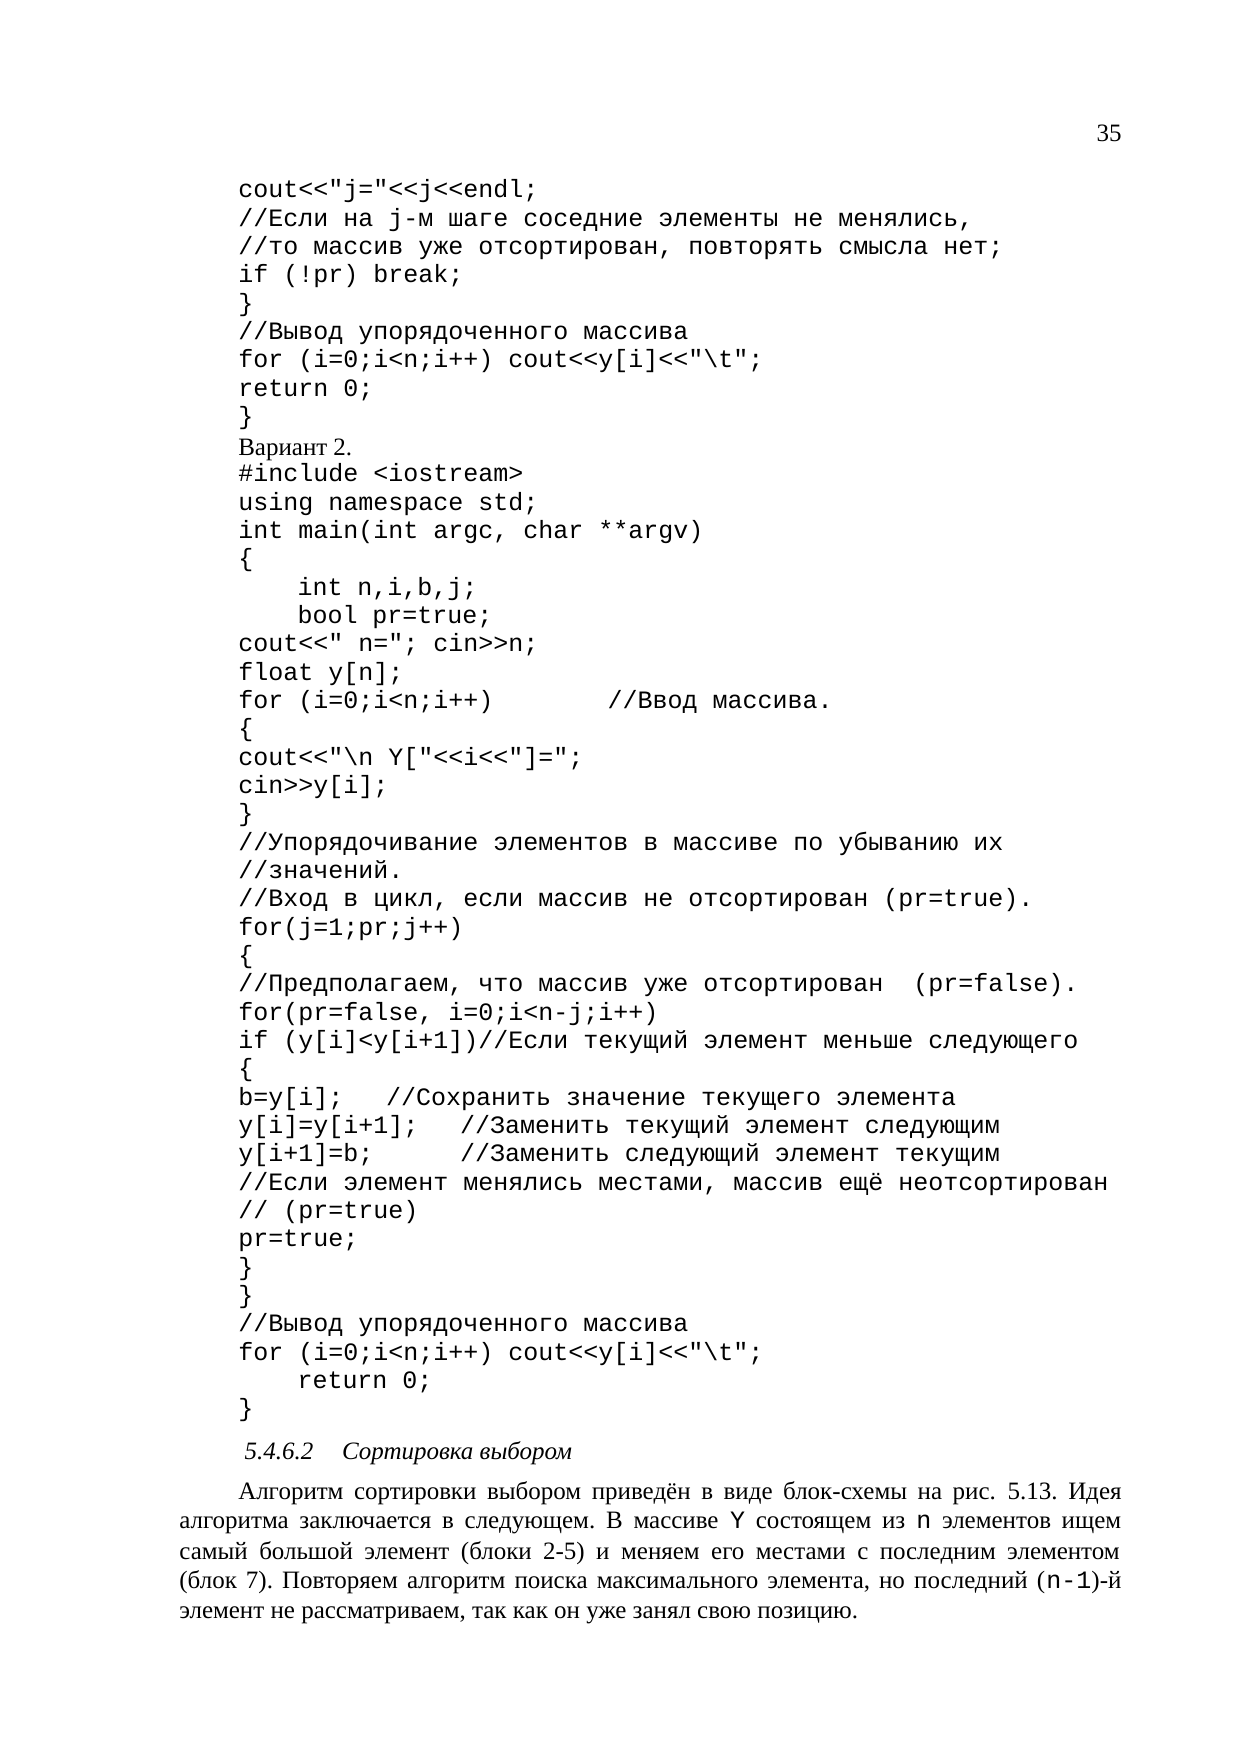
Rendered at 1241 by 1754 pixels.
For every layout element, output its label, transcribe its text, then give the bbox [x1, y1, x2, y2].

text if (y[i]<y[i+1])//Если текущий элемент меньше следующего [238, 1027, 1121, 1056]
text for(pr=false, i=0;i<n-j;i++) [238, 999, 1121, 1027]
text int n,i,b,j; [238, 574, 1121, 602]
text //Вход в цикл, если массив не отсортирован (pr=true). [238, 886, 1121, 914]
text cout<<" n="; cin>>n; [238, 631, 1121, 659]
text return 0; [238, 1367, 1121, 1396]
text //Упорядочивание элементов в массиве по убыванию их [238, 829, 1121, 857]
text } [238, 801, 1121, 829]
text float y[n]; [238, 659, 1121, 687]
text Алгоритм сортировки выбором приведён в виде блок-схемы на рис. 5.13. Идея алгоритма заключается в следующем. В массиве Y состоящем из n элементов ищем самый большой элемент (блоки 2-5) и меняем его местами с последним элементом (блок 7). Повторяем алгоритм поиска максимального элемента, но последний (n-1)-й элемент не рассматриваем, так как он уже занял свою позицию. [179, 1476, 1121, 1624]
text //то массив уже отсортирован, повторять смысла нет; [238, 234, 1121, 262]
text for (i=0;i<n;i++) cout<<y[i]<<"\t"; [238, 347, 1121, 375]
text for (i=0;i<n;i++) cout<<y[i]<<"\t"; [238, 1339, 1121, 1367]
text //Вывод упорядоченного массива [238, 1311, 1121, 1339]
text #include <iostream> [238, 461, 1121, 489]
text { [238, 1056, 1121, 1084]
text //Предполагаем, что массив уже отсортирован (pr=false). [238, 971, 1121, 999]
text return 0; [238, 375, 1121, 404]
text //Если элемент менялись местами, массив ещё неотсортирован [238, 1169, 1121, 1197]
text //значений. [238, 857, 1121, 886]
text pr=true; [238, 1226, 1121, 1254]
text for(j=1;pr;j++) [238, 914, 1121, 942]
text for (i=0;i<n;i++) //Ввод массива. [238, 687, 1121, 716]
text } [238, 1396, 1121, 1424]
text cout<<"\n Y["<<i<<"]="; [238, 744, 1121, 772]
text if (!pr) break; [238, 262, 1121, 290]
text //Вывод упорядоченного массива [238, 319, 1121, 347]
text } [238, 404, 1121, 432]
subtitle Сортировка выбором [179, 1436, 1121, 1465]
text cout<<"j="<<j<<endl; [238, 177, 1121, 205]
text //Если на j-м шаге соседние элементы не менялись, [238, 205, 1121, 234]
text bool pr=true; [238, 602, 1121, 631]
text y[i+1]=b; //Заменить следующий элемент текущим [238, 1141, 1121, 1169]
text Вариант 2. [179, 432, 1121, 461]
text cin>>y[i]; [238, 772, 1121, 801]
text } [238, 1254, 1121, 1282]
text using namespace std; [238, 489, 1121, 517]
text y[i]=y[i+1]; //Заменить текущий элемент следующим [238, 1112, 1121, 1141]
text } [238, 1282, 1121, 1311]
text // (pr=true) [238, 1197, 1121, 1226]
text { [238, 716, 1121, 744]
text } [238, 290, 1121, 319]
text int main(int argc, char **argv) [238, 517, 1121, 546]
text b=y[i]; //Сохранить значение текущего элемента [238, 1084, 1121, 1112]
text { [238, 546, 1121, 574]
text { [238, 942, 1121, 971]
